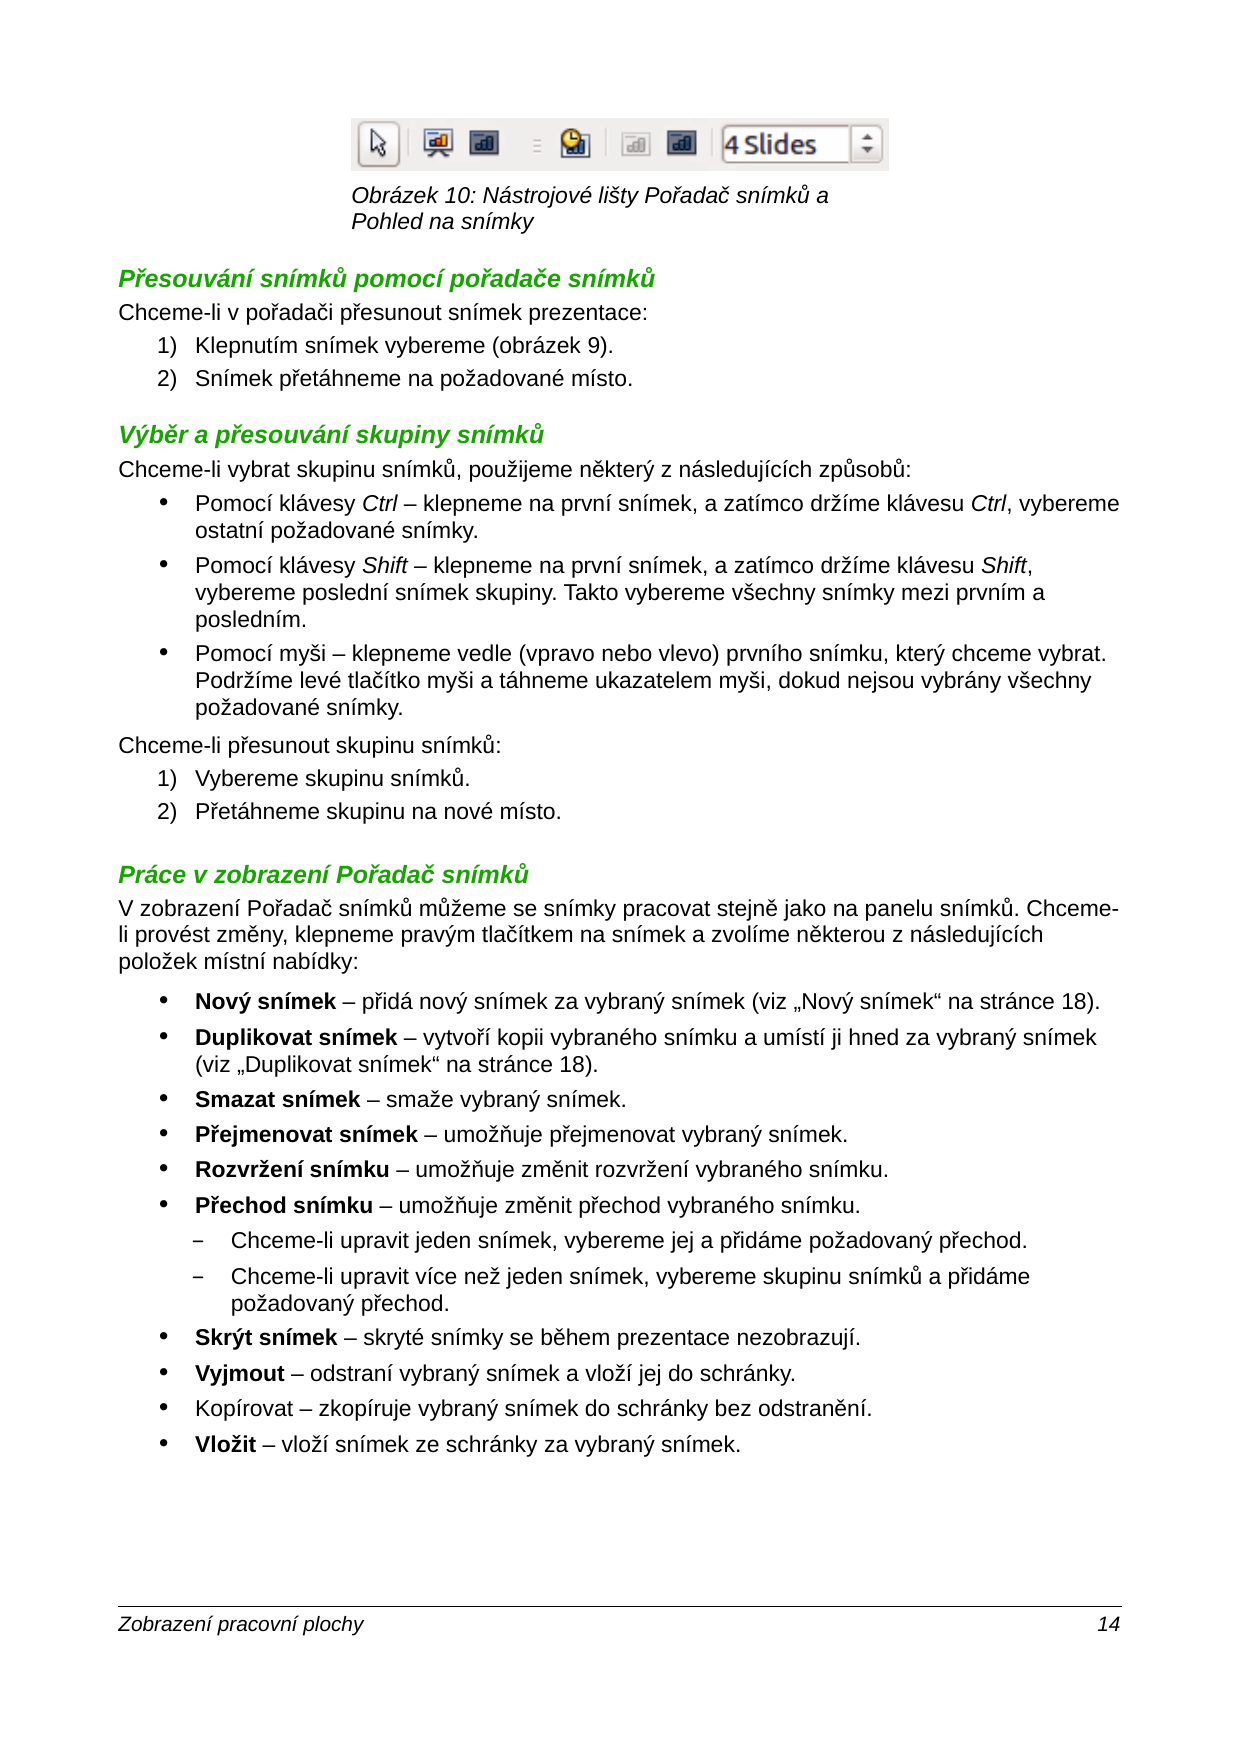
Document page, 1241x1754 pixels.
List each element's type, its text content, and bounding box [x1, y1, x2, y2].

subtitle Práce v zobrazení Pořadač snímků [118, 860, 1122, 888]
text V zobrazení Pořadač snímků můžeme se snímky pracovat stejně jako na panelu snímků. Chceme-li provést změny, klepneme pravým tlačítkem na snímek a zvolíme některou z následujících položek místní nabídky: [118, 895, 1122, 974]
list Klepnutím snímek vybereme (obrázek 9). [177, 332, 1122, 358]
list Chceme-li upravit více než jeden snímek, vybereme skupinu snímků a přidáme požadovaný přechod. [192, 1261, 1122, 1316]
list Nový snímek – přidá nový snímek za vybraný snímek (viz „Nový snímek“ na stránce 16). [156, 987, 1122, 1016]
list Smazat snímek – smaže vybraný snímek. [156, 1084, 1122, 1113]
picture [351, 118, 889, 171]
list Chceme-li přesunout skupinu snímků: [118, 732, 1122, 759]
list Vložit – vloží snímek ze schránky za vybraný snímek. [156, 1429, 1122, 1458]
list Pomocí klávesy Ctrl – klepneme na první snímek, a zatímco držíme klávesu Ctrl, vybereme ostatní požadované snímky. [156, 488, 1122, 544]
list Přetáhneme skupinu na nové místo. [177, 798, 1122, 824]
list Vybereme skupinu snímků. [177, 765, 1122, 792]
list Vyjmout – odstraní vybraný snímek a vloží jej do schránky. [156, 1358, 1122, 1387]
list Rozvržení snímku – umožňuje změnit rozvržení vybraného snímku. [156, 1154, 1122, 1184]
list Kopírovat – zkopíruje vybraný snímek do schránky bez odstranění. [156, 1393, 1122, 1423]
subtitle Přesouvání snímků pomocí pořadače snímků [118, 264, 1122, 293]
list Přechod snímku – umožňuje změnit přechod vybraného snímku. [156, 1190, 1122, 1219]
list Skrýt snímek – skryté snímky se během prezentace nezobrazují. [156, 1323, 1122, 1352]
list Pomocí myši – klepneme vedle (vpravo nebo vlevo) prvního snímku, který chceme vybrat. Podržíme levé tlačítko myši a táhneme ukazatelem myši, dokud nejsou vybrány všechny požadované snímky. [156, 638, 1122, 720]
list Chceme-li vybrat skupinu snímků, použijeme některý z následujících způsobů: [118, 456, 1122, 482]
list Snímek přetáhneme na požadované místo. [177, 365, 1122, 391]
list Chceme-li v pořadači přesunout snímek prezentace: [118, 299, 1122, 326]
text Obrázek 10: Nástrojové lišty Pořadač snímků a Pohled na snímky [351, 182, 889, 234]
list Chceme-li upravit jeden snímek, vybereme jej a přidáme požadovaný přechod. [192, 1225, 1122, 1254]
list Přejmenovat snímek – umožňuje přejmenovat vybraný snímek. [156, 1119, 1122, 1148]
subtitle Výběr a přesouvání skupiny snímků [118, 420, 1122, 449]
list Pomocí klávesy Shift – klepneme na první snímek, a zatímco držíme klávesu Shift, vybereme poslední snímek skupiny. Takto vybereme všechny snímky mezi prvním a posledním. [156, 550, 1122, 632]
list Duplikovat snímek – vytvoří kopii vybraného snímku a umístí ji hned za vybraný snímek (viz „Duplikovat snímek“ na stránce 17). [156, 1022, 1122, 1077]
